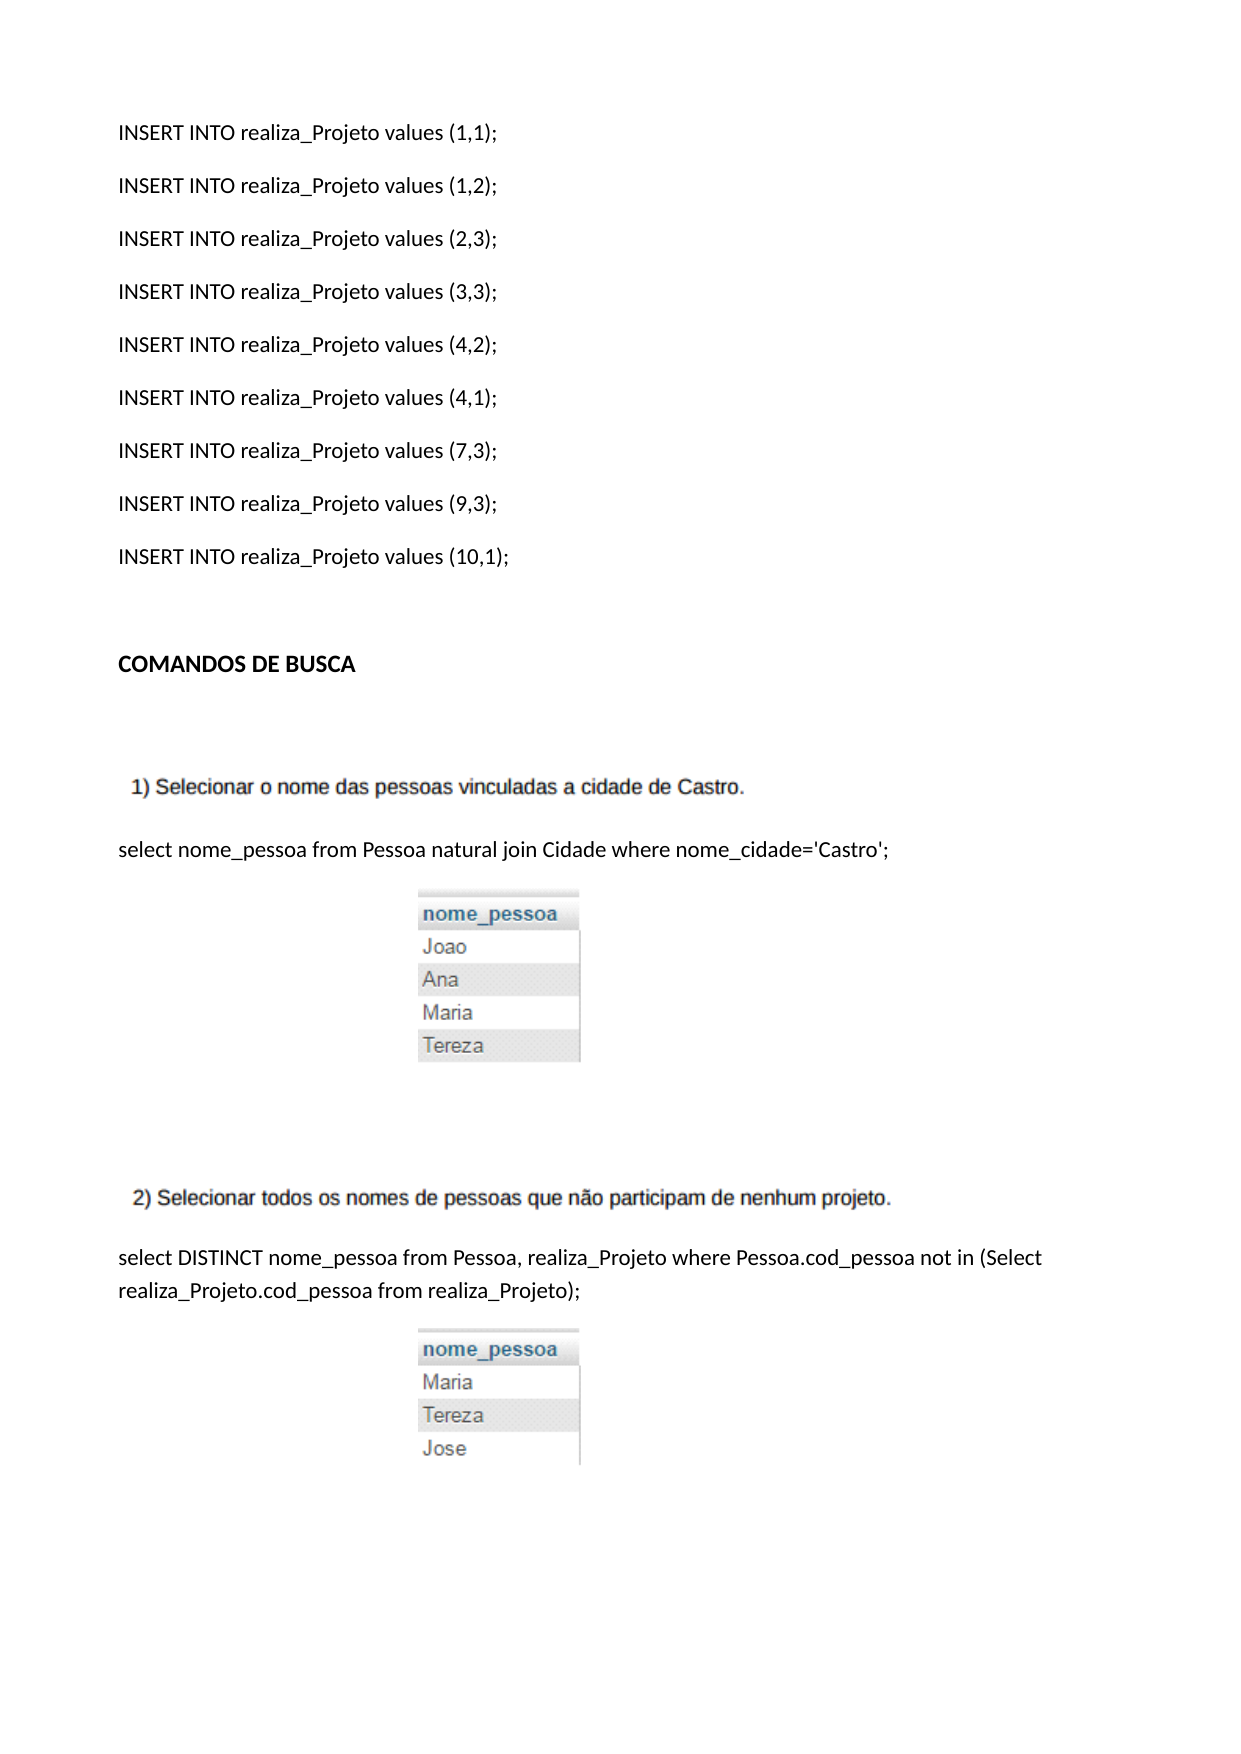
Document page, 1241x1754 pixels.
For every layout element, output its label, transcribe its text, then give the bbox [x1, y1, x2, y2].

text INSERT INTO realiza_Projeto values (2,3); [118, 224, 1122, 252]
text INSERT INTO realiza_Projeto values (7,3); [118, 436, 1122, 464]
text select DISTINCT nome_pessoa from Pessoa, realiza_Projeto where Pessoa.cod_pessoa not in (Select realiza_Projeto.cod_pessoa from realiza_Projeto); [118, 1243, 1122, 1304]
text INSERT INTO realiza_Projeto values (3,3); [118, 277, 1122, 305]
text INSERT INTO realiza_Projeto values (4,2); [118, 330, 1122, 358]
text INSERT INTO realiza_Projeto values (9,3); [118, 489, 1122, 517]
text INSERT INTO realiza_Projeto values (10,1); [118, 542, 1122, 570]
text COMANDOS DE BUSCA [118, 648, 1122, 679]
text INSERT INTO realiza_Projeto values (1,1); [118, 118, 1122, 146]
text INSERT INTO realiza_Projeto values (4,1); [118, 383, 1122, 411]
text select nome_pessoa from Pessoa natural join Cidade where nome_cidade='Castro'; [118, 836, 1122, 863]
text INSERT INTO realiza_Projeto values (1,2); [118, 171, 1122, 199]
